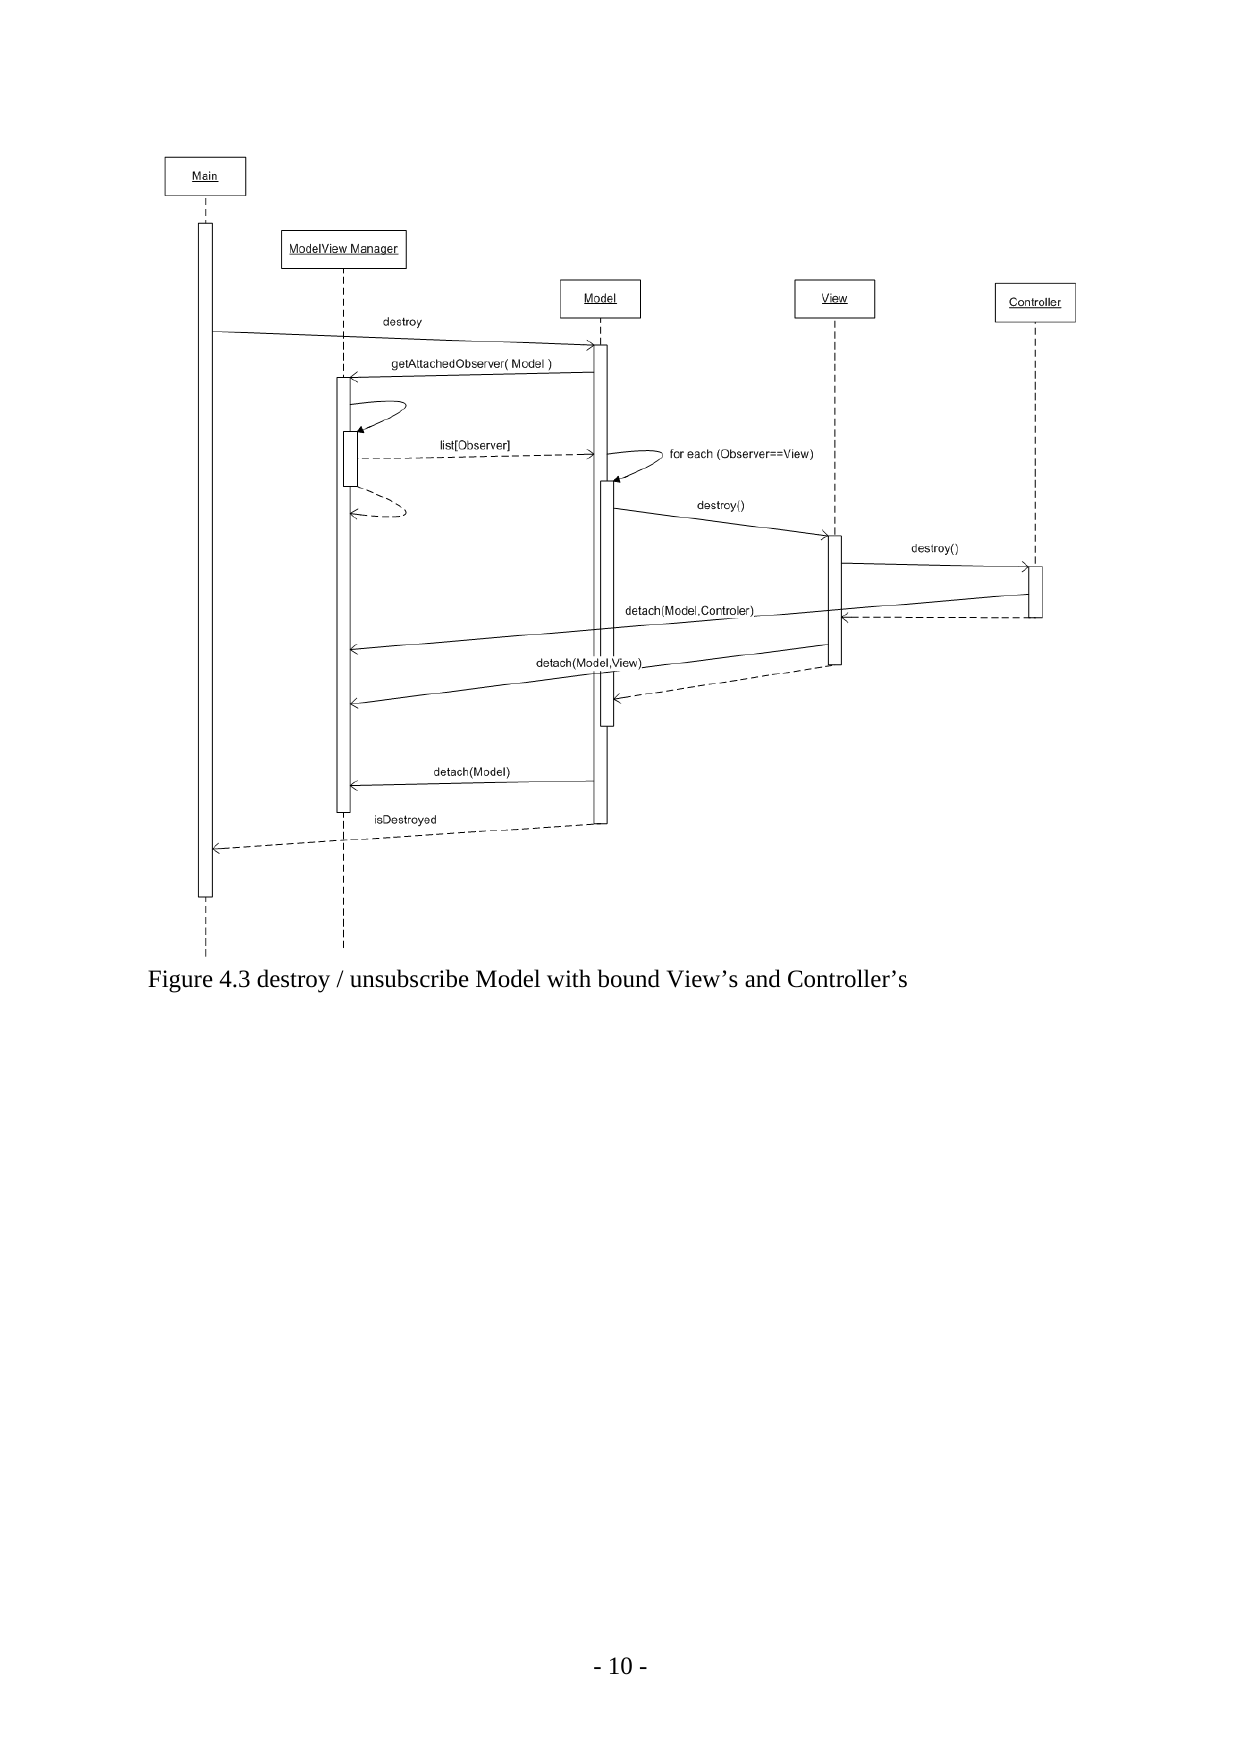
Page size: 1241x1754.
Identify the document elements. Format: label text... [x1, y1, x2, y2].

picture [164, 156, 1076, 957]
text Figure 4.3 destroy / unsubscribe Model with bound View’s and Controller’s [148, 966, 1092, 993]
